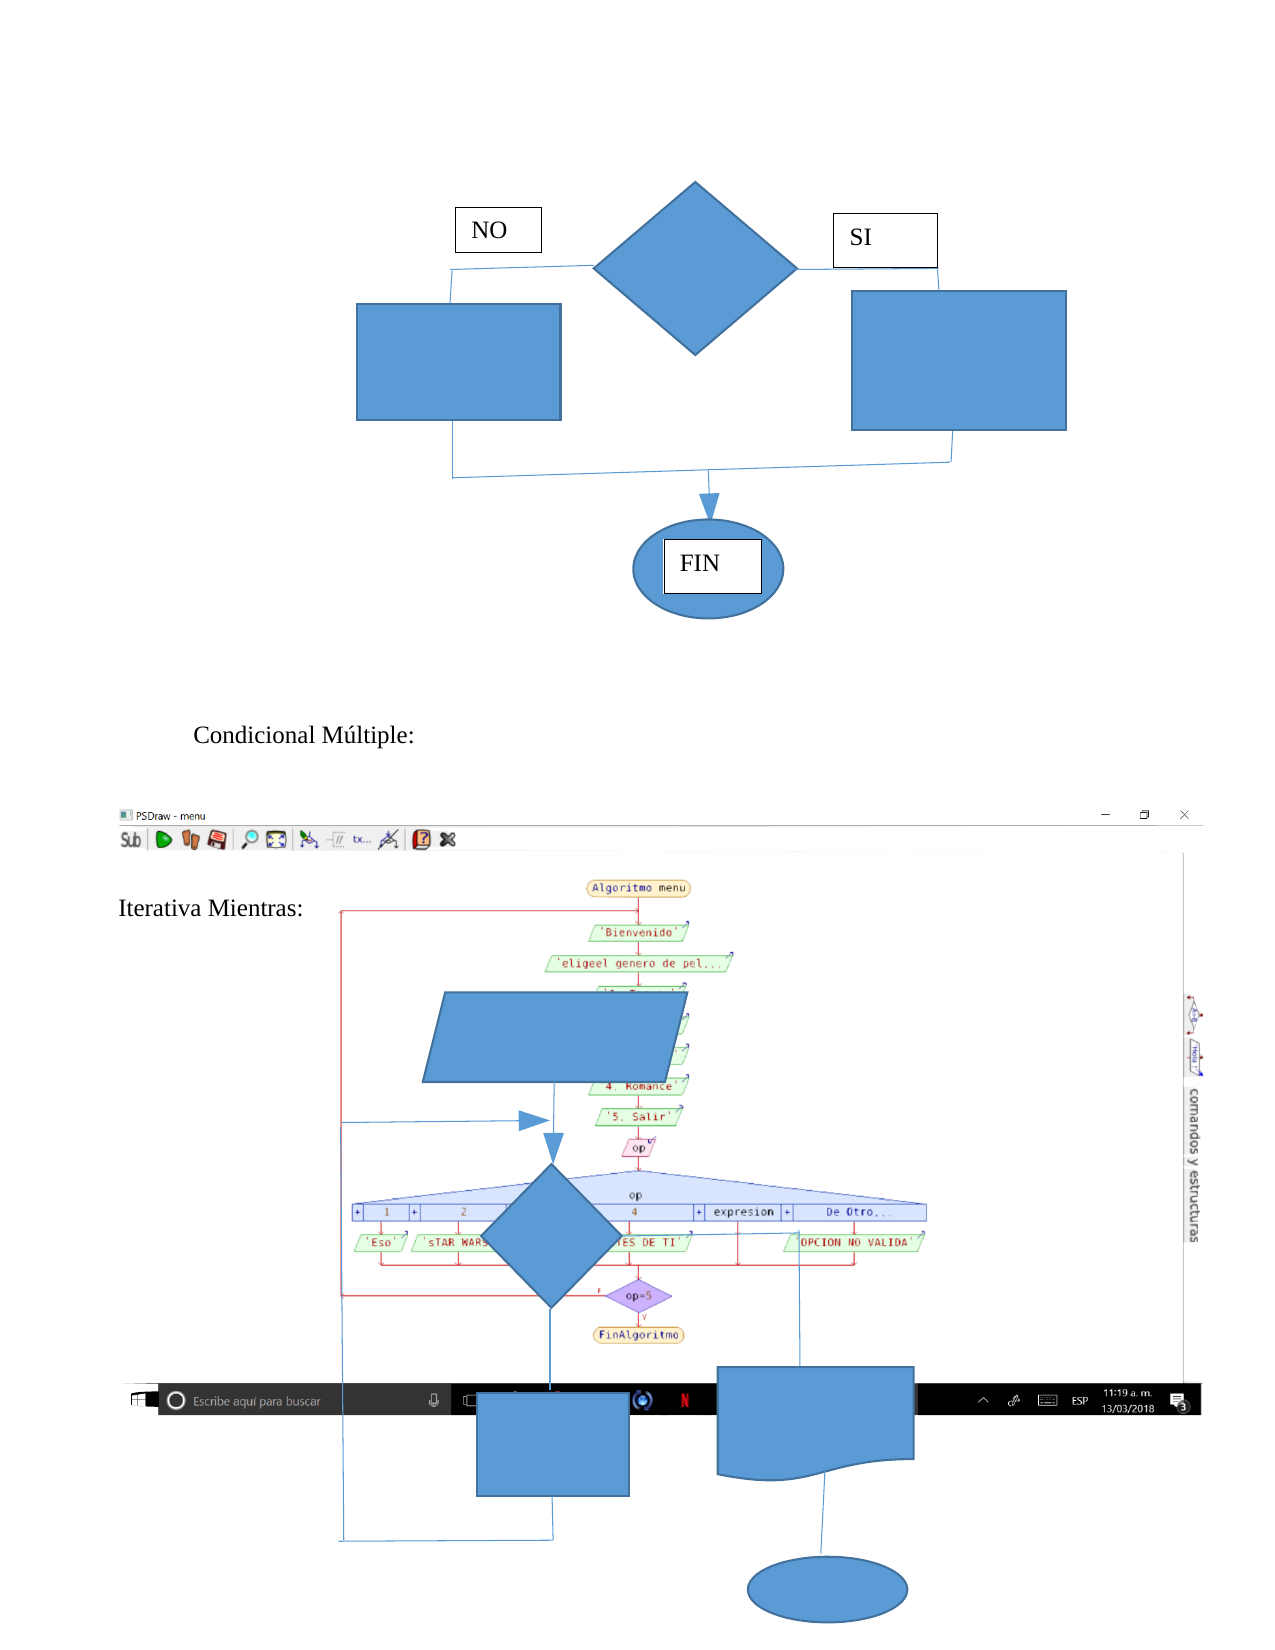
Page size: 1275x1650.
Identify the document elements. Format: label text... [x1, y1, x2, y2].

text Iterativa Mientras: [118, 893, 636, 922]
text FIN [679, 548, 746, 577]
text NO [471, 216, 526, 244]
text SI [849, 222, 922, 251]
text [1184, 893, 1205, 922]
text Condicional Múltiple: [118, 720, 1205, 749]
